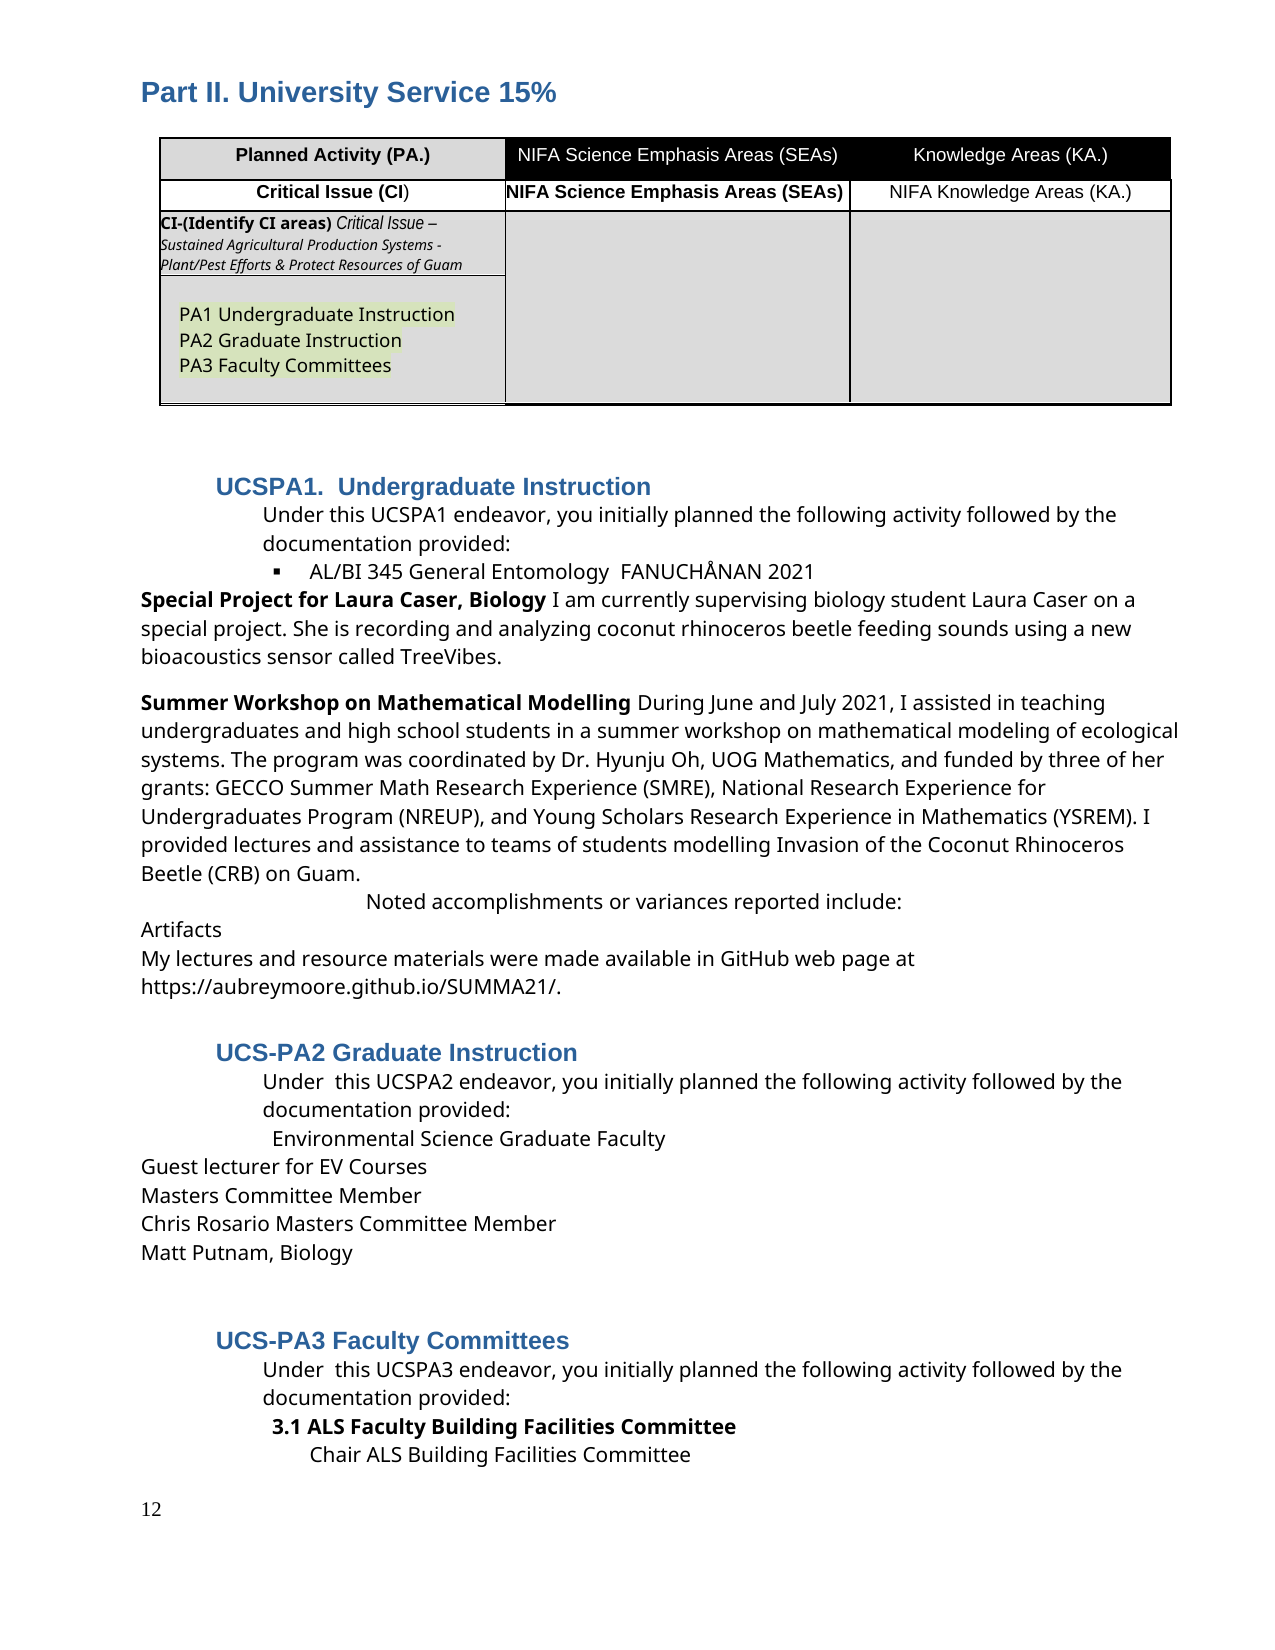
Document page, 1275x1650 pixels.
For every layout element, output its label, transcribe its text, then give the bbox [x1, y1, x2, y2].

text Special Project for Laura Caser, Biology I am currently supervising biology student Laura Caser on a special project. She is recording and analyzing coconut rhinoceros beetle feeding sounds using a new bioacoustics sensor called TreeVibes. [141, 586, 1191, 671]
text Matt Putnam, Biology [141, 1238, 1191, 1266]
text Chair ALS Building Facilities Committee [309, 1440, 1191, 1469]
table_cell NIFA Knowledge Areas (KA.) [851, 181, 1170, 210]
text 3.1 ALS Faculty Building Facilities Committee [272, 1412, 1191, 1440]
text Chris Rosario Masters Committee Member [141, 1209, 1191, 1238]
table_cell [851, 212, 1170, 402]
text My lectures and resource materials were made available in GitHub web page at https://aubreymoore.github.io/SUMMA21/. [141, 944, 1191, 1001]
text Summer Workshop on Mathematical Modelling During June and July 2021, I assisted in teaching undergraduates and high school students in a summer workshop on mathematical modeling of ecological systems. The program was coordinated by Dr. Hyunju Oh, UOG Mathematics, and funded by three of her grants: GECCO Summer Math Research Experience (SMRE), National Research Experience for Undergraduates Program (NREUP), and Young Scholars Research Experience in Mathematics (YSREM). I provided lectures and assistance to teams of students modelling Invasion of the Coconut Rhinoceros Beetle (CRB) on Guam. [141, 688, 1191, 887]
subtitle Part II. University Service 15% [141, 75, 1228, 108]
table_cell NIFA Science Emphasis Areas (SEAs)) [506, 181, 849, 210]
table_cell CI-(Identify CI areas) Critical Issue – Sustained Agricultural Production Systems - Plant/Pest Efforts & Protect Resources of Guam [161, 212, 505, 274]
table_cell [506, 212, 849, 402]
subtitle UCS-PA3 Faculty Committees [216, 1326, 1191, 1355]
text Noted accomplishments or variances reported include: [366, 887, 1191, 916]
table_header NIFA Science Emphasis Areas (SEAs) [506, 137, 850, 179]
text Guest lecturer for EV Courses [141, 1152, 1191, 1181]
table_header Knowledge Areas (KA.) [850, 137, 1171, 179]
subtitle UCS-PA2 Graduate Instruction [216, 1038, 1191, 1067]
text Masters Committee Member [141, 1181, 1191, 1209]
table_cell Critical Issue (CI) [161, 181, 505, 210]
text Environmental Science Graduate Faculty [272, 1124, 1191, 1152]
subtitle UCSPA1. Undergraduate Instruction [216, 472, 1191, 500]
text Artifacts [141, 916, 1191, 944]
text Under this UCSPA1 endeavor, you initially planned the following activity followed by the documentation provided: [262, 500, 1191, 557]
table_cell PA1 Undergraduate Instruction PA2 Graduate Instruction PA3 Faculty Committees [161, 276, 505, 402]
text Under this UCSPA2 endeavor, you initially planned the following activity followed by the documentation provided: [262, 1067, 1191, 1124]
list AL/BI 345 General Entomology FANUCHÅNAN 2021 [272, 557, 1191, 586]
table_header Planned Activity (PA.) [161, 139, 505, 179]
text Under this UCSPA3 endeavor, you initially planned the following activity followed by the documentation provided: [262, 1355, 1191, 1412]
